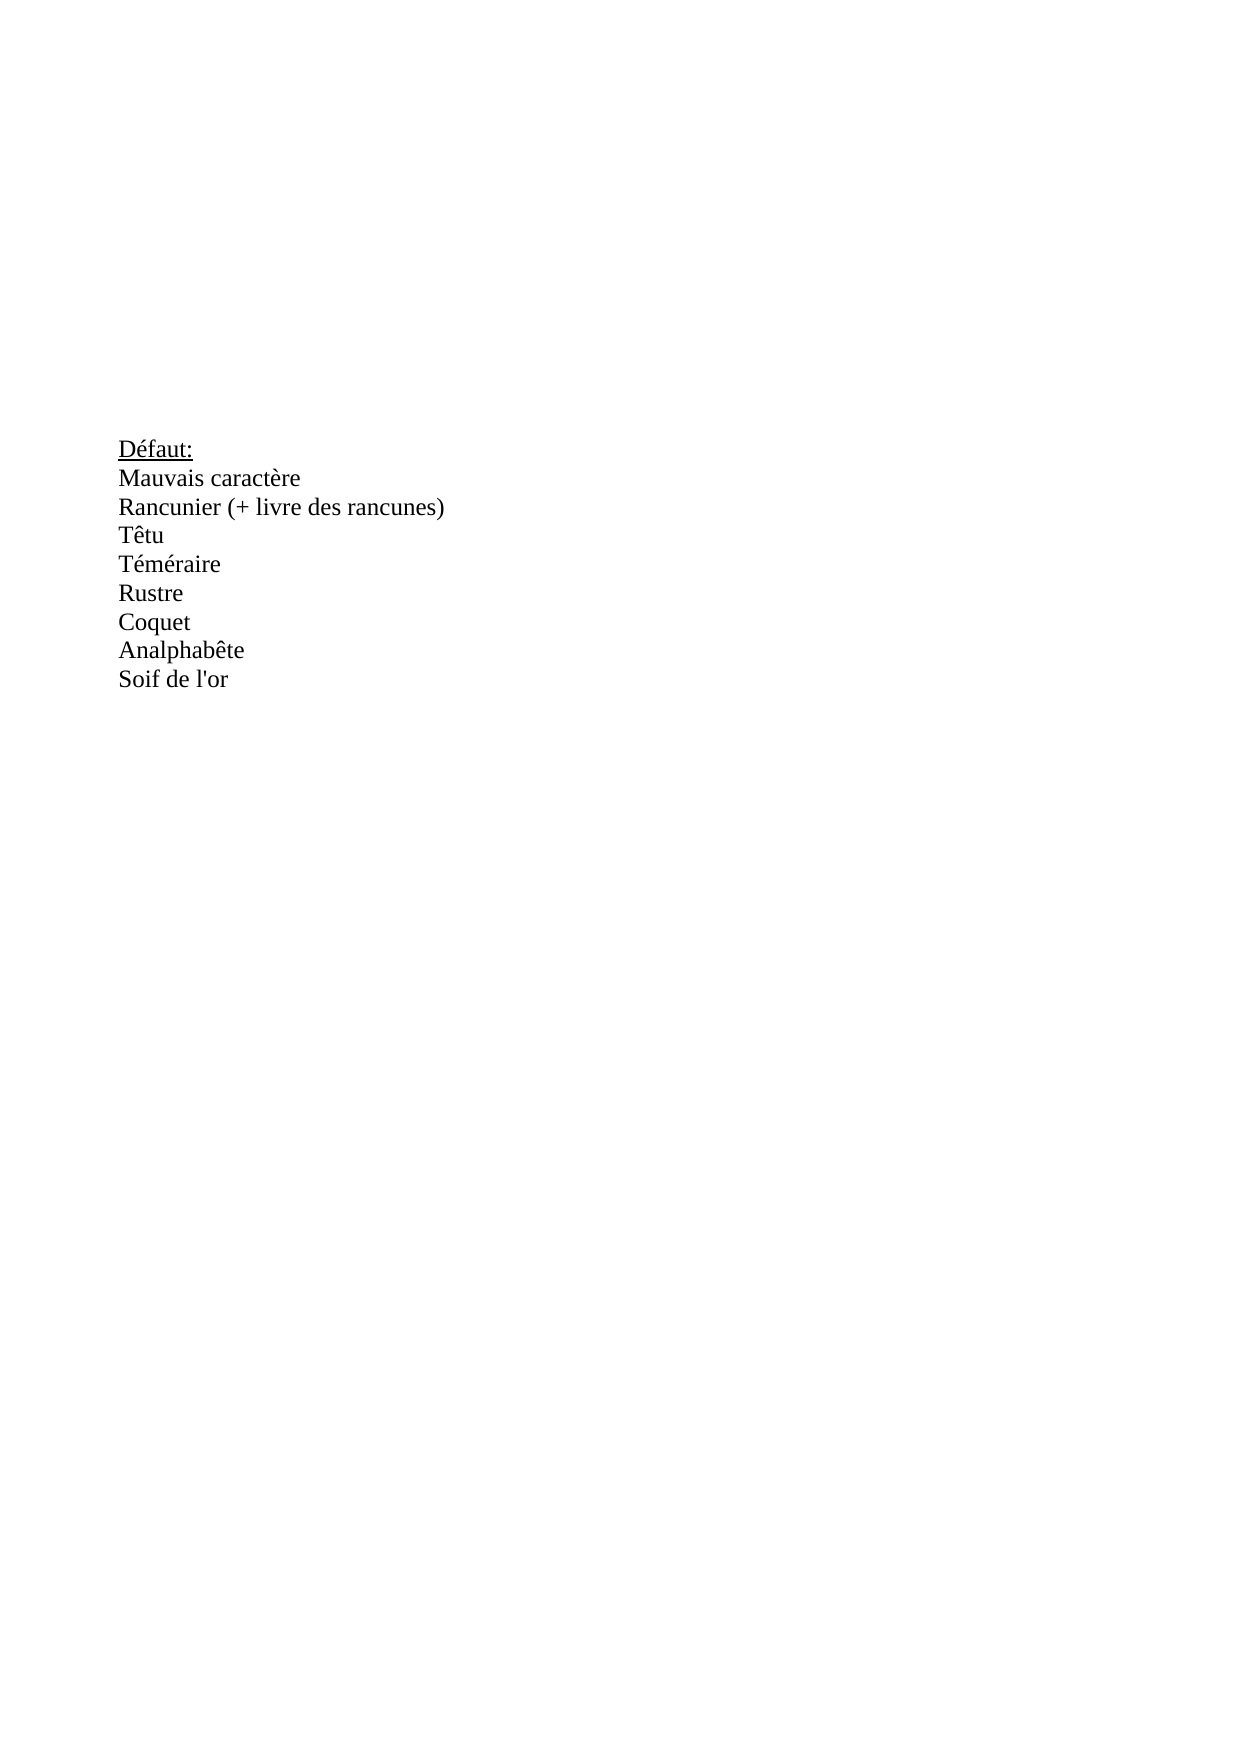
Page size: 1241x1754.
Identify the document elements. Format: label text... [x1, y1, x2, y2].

text Mauvais caractère [118, 463, 1122, 492]
text Coquet [118, 607, 1122, 636]
text Analphabête [118, 636, 1122, 664]
text Soif de l'or [118, 664, 1122, 693]
text Téméraire [118, 549, 1122, 578]
text Rancunier (+ livre des rancunes) [118, 492, 1122, 521]
text Rustre [118, 578, 1122, 607]
text Têtu [118, 521, 1122, 549]
text Défaut: [118, 434, 1122, 463]
